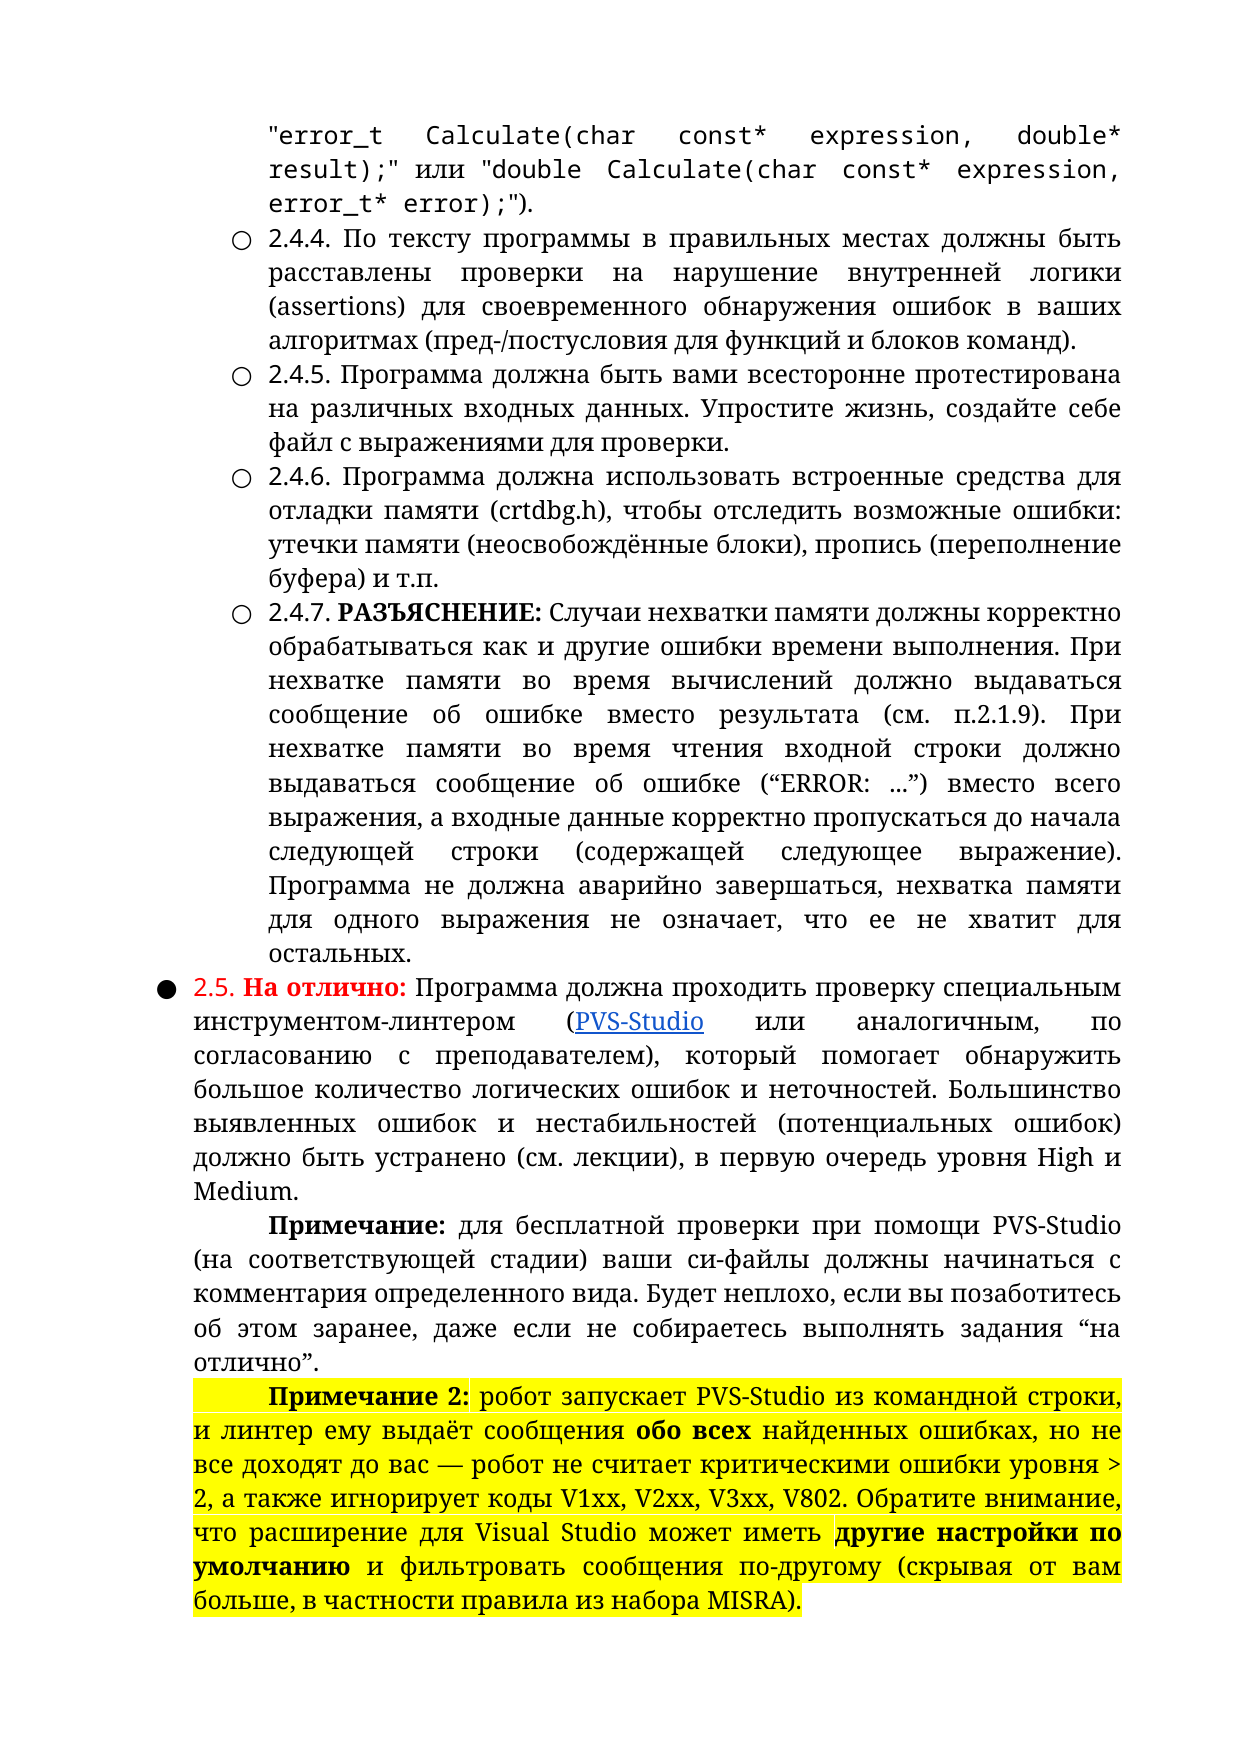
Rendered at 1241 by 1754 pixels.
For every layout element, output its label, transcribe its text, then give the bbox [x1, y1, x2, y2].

list "error_t Calculate(char const* expression, double* result);" или "double Calculate(char const* expression, error_t* error);"). [231, 118, 1122, 220]
list 2.4.4. По тексту программы в правильных местах должны быть расставлены проверки на нарушение внутренней логики (assertions) для своевременного обнаружения ошибок в ваших алгоритмах (пред-/постусловия для функций и блоков команд). [231, 220, 1122, 356]
list 2.4.7. РАЗЪЯСНЕНИЕ: Случаи нехватки памяти должны корректно обрабатываться как и другие ошибки времени выполнения. При нехватке памяти во время вычислений должно выдаваться сообщение об ошибке вместо результата (см. п.2.1.9). При нехватке памяти во время чтения входной строки должно выдаваться сообщение об ошибке (“ERROR: ...”) вместо всего выражения, а входные данные корректно пропускаться до начала следующей строки (содержащей следующее выражение). Программа не должна аварийно завершаться, нехватка памяти для одного выражения не означает, что ее не хватит для остальных. [231, 595, 1122, 969]
list 2.4.5. Программа должна быть вами всесторонне протестирована на различных входных данных. Упростите жизнь, создайте себе файл с выражениями для проверки. [231, 356, 1122, 459]
list 2.4.6. Программа должна использовать встроенные средства для отладки памяти (crtdbg.h), чтобы отследить возможные ошибки: утечки памяти (неосвобождённые блоки), пропись (переполнение буфера) и т.п. [231, 459, 1122, 595]
list 2.5. На отлично: Программа должна проходить проверку специальным инструментом-линтером (PVS-Studio или аналогичным, по согласованию с преподавателем), который помогает обнаружить большое количество логических ошибок и неточностей. Большинство выявленных ошибок и нестабильностей (потенциальных ошибок) должно быть устранено (см. лекции), в первую очередь уровня High и Medium. Примечание: для бесплатной проверки при помощи PVS-Studio (на соответствующей стадии) ваши си-файлы должны начинаться с комментария определенного вида. Будет неплохо, если вы позаботитесь об этом заранее, даже если не собираетесь выполнять задания “на отлично”. Примечание 2: робот запускает PVS-Studio из командной строки, и линтер ему выдаёт сообщения обо всех найденных ошибках, но не все доходят до вас — робот не считает критическими ошибки уровня > 2, а также игнорирует коды V1xx, V2xx, V3xx, V802. Обратите внимание, что расширение для Visual Studio может иметь другие настройки по умолчанию и фильтровать сообщения по-другому (скрывая от вам больше, в частности правила из набора MISRA). [156, 969, 1122, 1617]
